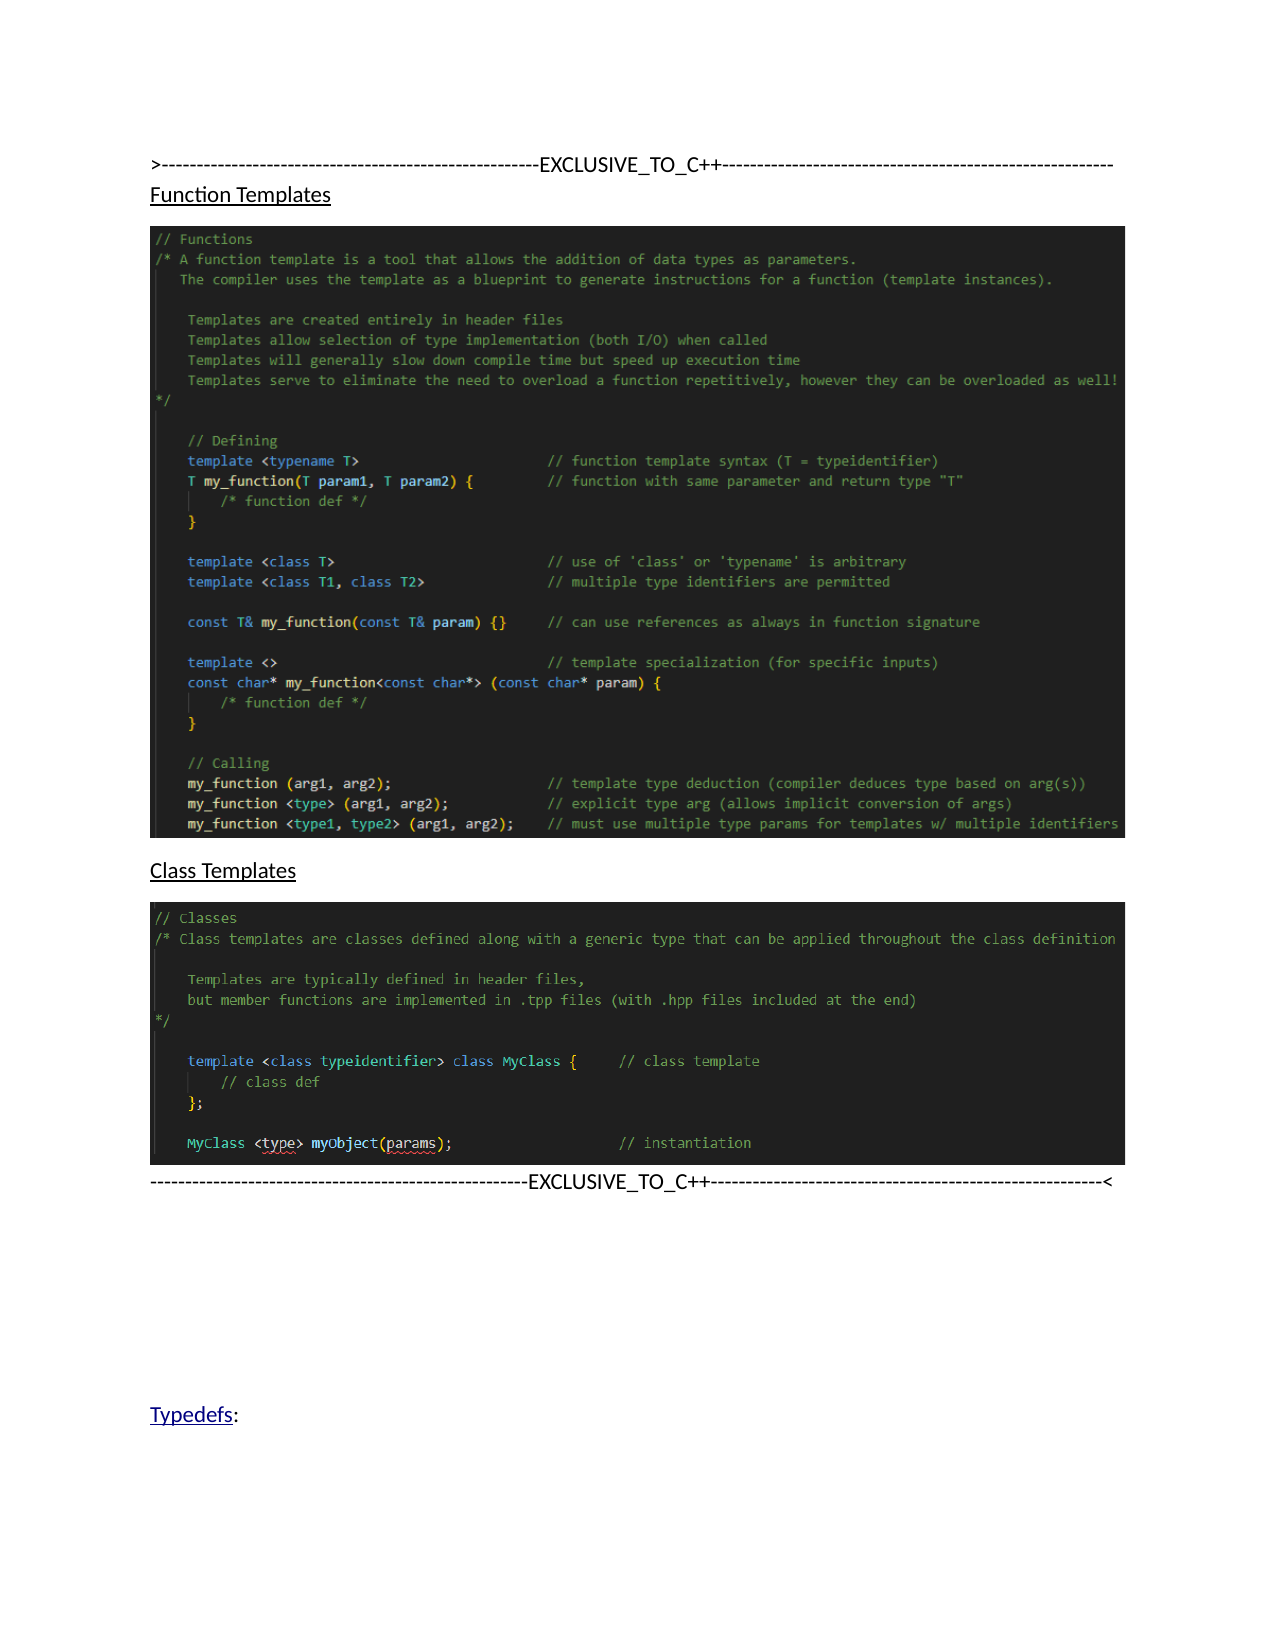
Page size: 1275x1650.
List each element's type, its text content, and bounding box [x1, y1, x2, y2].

text ------------------------------------------------------EXCLUSIVE_TO_C++--------------------------------------------------------< [150, 1165, 1125, 1195]
text Typedefs: [150, 1400, 1125, 1428]
text >------------------------------------------------------EXCLUSIVE_TO_C++-------------------------------------------------------- [150, 150, 1125, 178]
text Class Templates [150, 856, 1125, 884]
text Function Templates [150, 180, 1125, 208]
